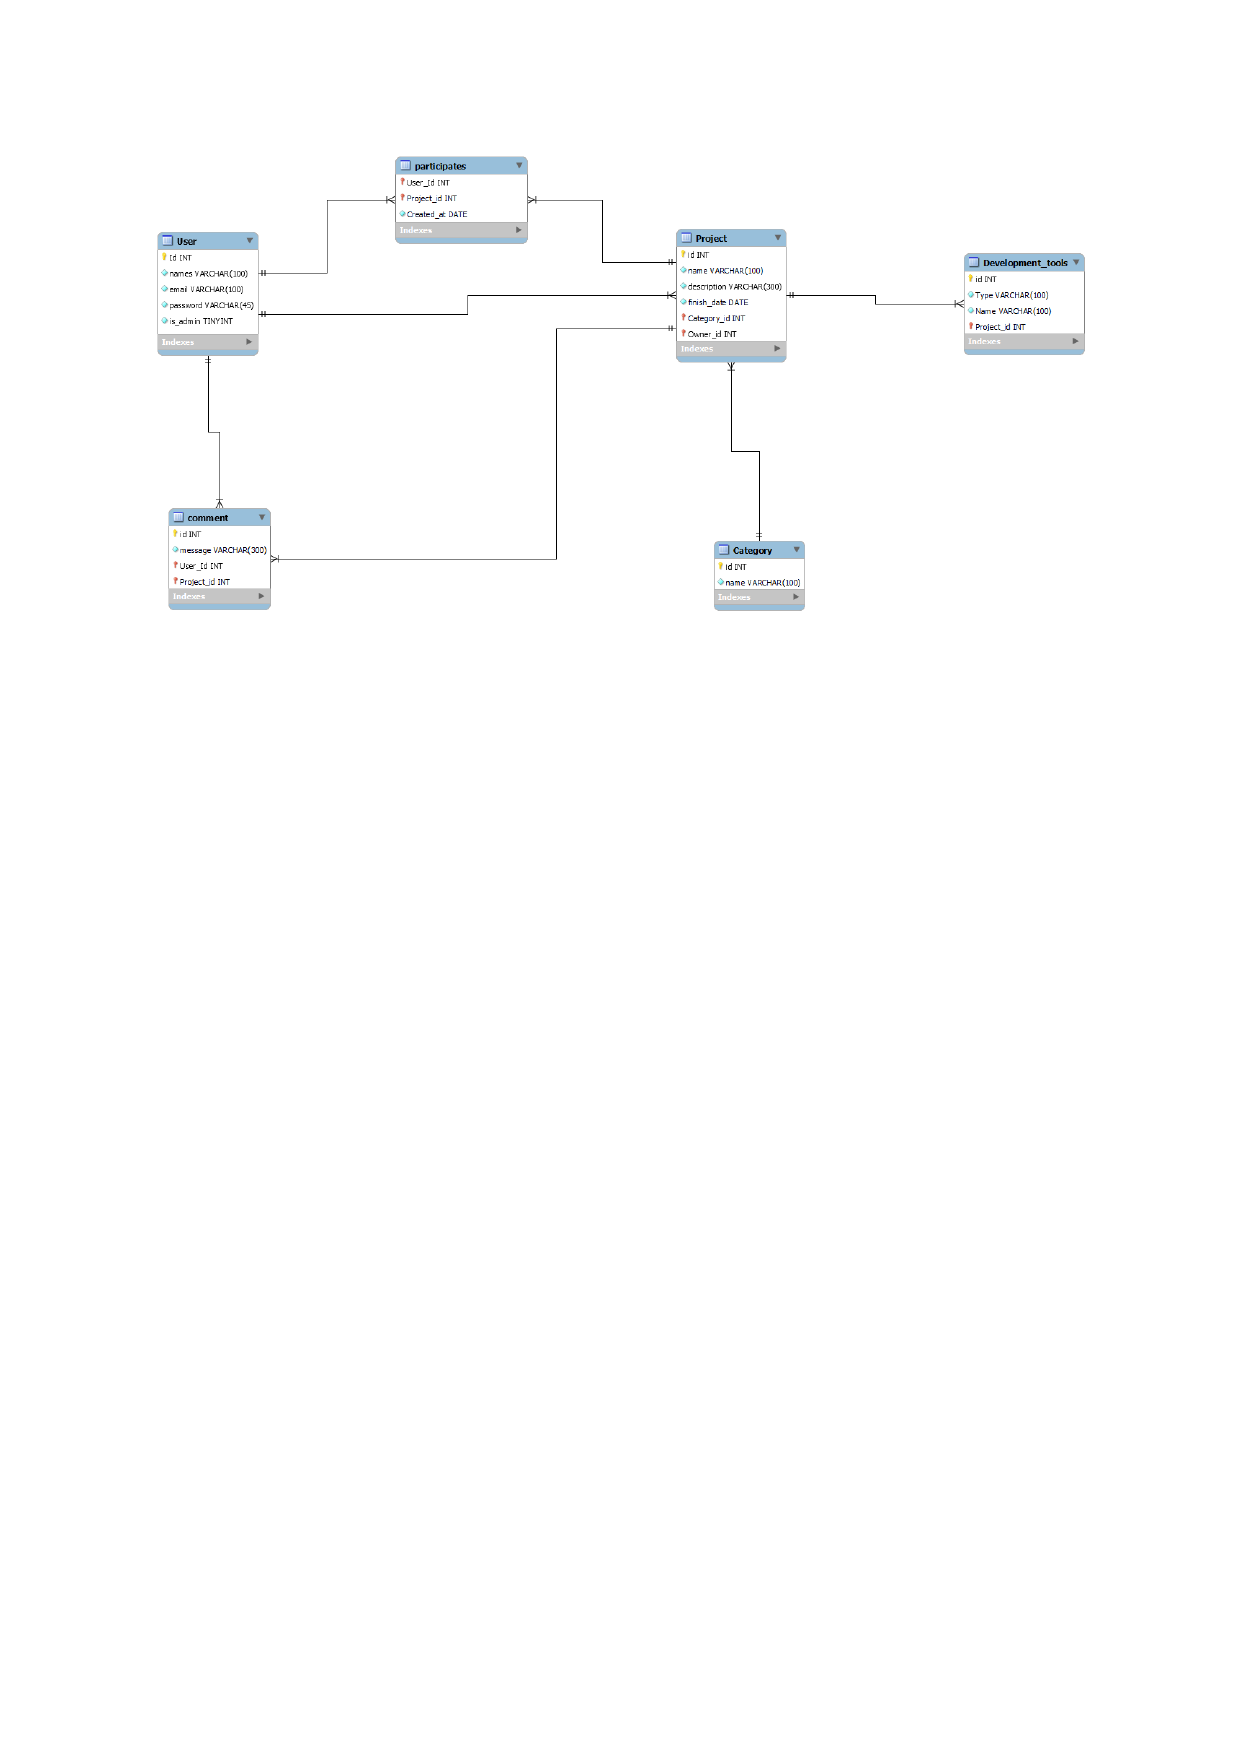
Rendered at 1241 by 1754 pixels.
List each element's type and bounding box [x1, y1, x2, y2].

picture [150, 150, 1091, 617]
